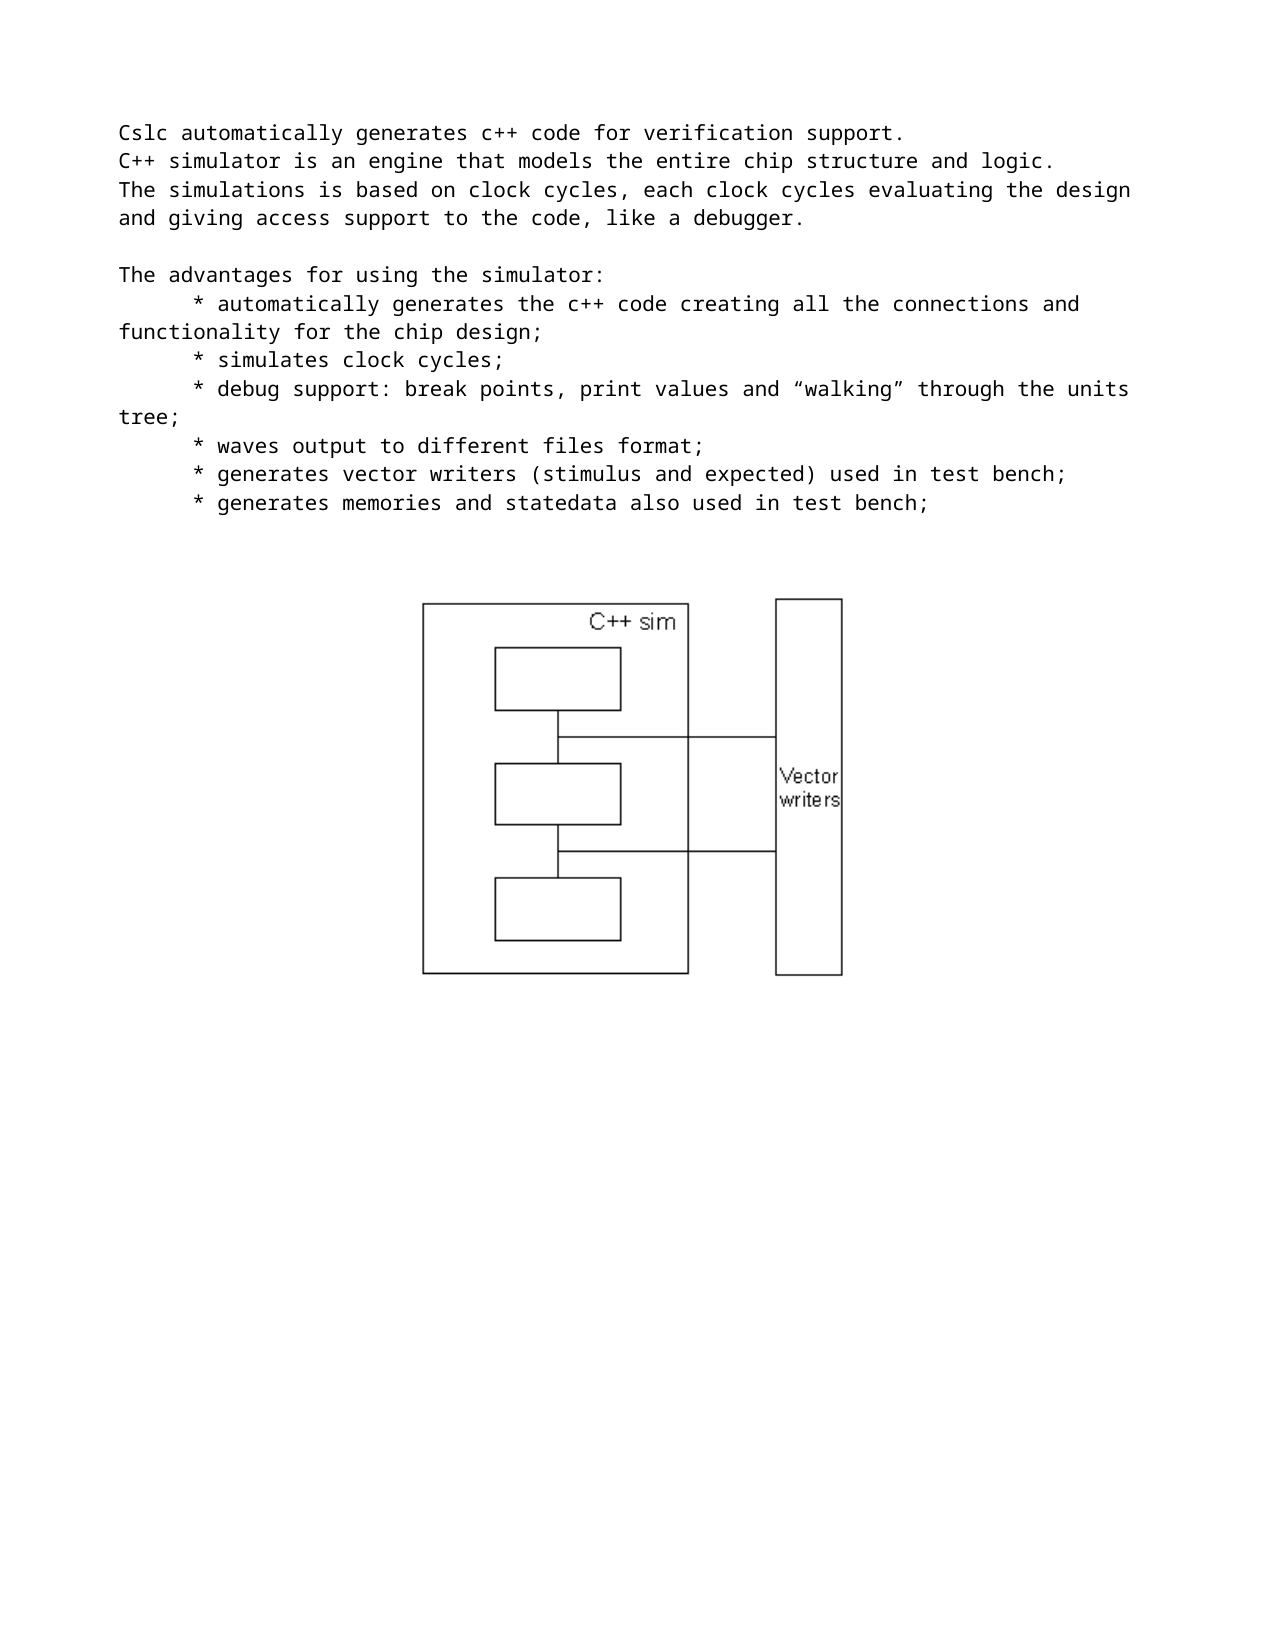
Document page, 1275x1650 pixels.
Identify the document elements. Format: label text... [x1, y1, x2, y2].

text Cslc automatically generates c++ code for verification support. [118, 118, 1157, 147]
text * automatically generates the c++ code creating all the connections and functionality for the chip design; [118, 289, 1157, 346]
text * generates memories and statedata also used in test bench; [118, 488, 1157, 516]
text The advantages for using the simulator: [118, 260, 1157, 289]
text * waves output to different files format; [118, 431, 1157, 459]
text C++ simulator is an engine that models the entire chip structure and logic. [118, 147, 1157, 175]
text * debug support: break points, print values and “walking” through the units tree; [118, 374, 1157, 431]
text * generates vector writers (stimulus and expected) used in test bench; [118, 459, 1157, 488]
text The simulations is based on clock cycles, each clock cycles evaluating the design [118, 175, 1157, 203]
text and giving access support to the code, like a debugger. [118, 203, 1157, 232]
text * simulates clock cycles; [118, 346, 1157, 374]
picture [407, 594, 868, 998]
